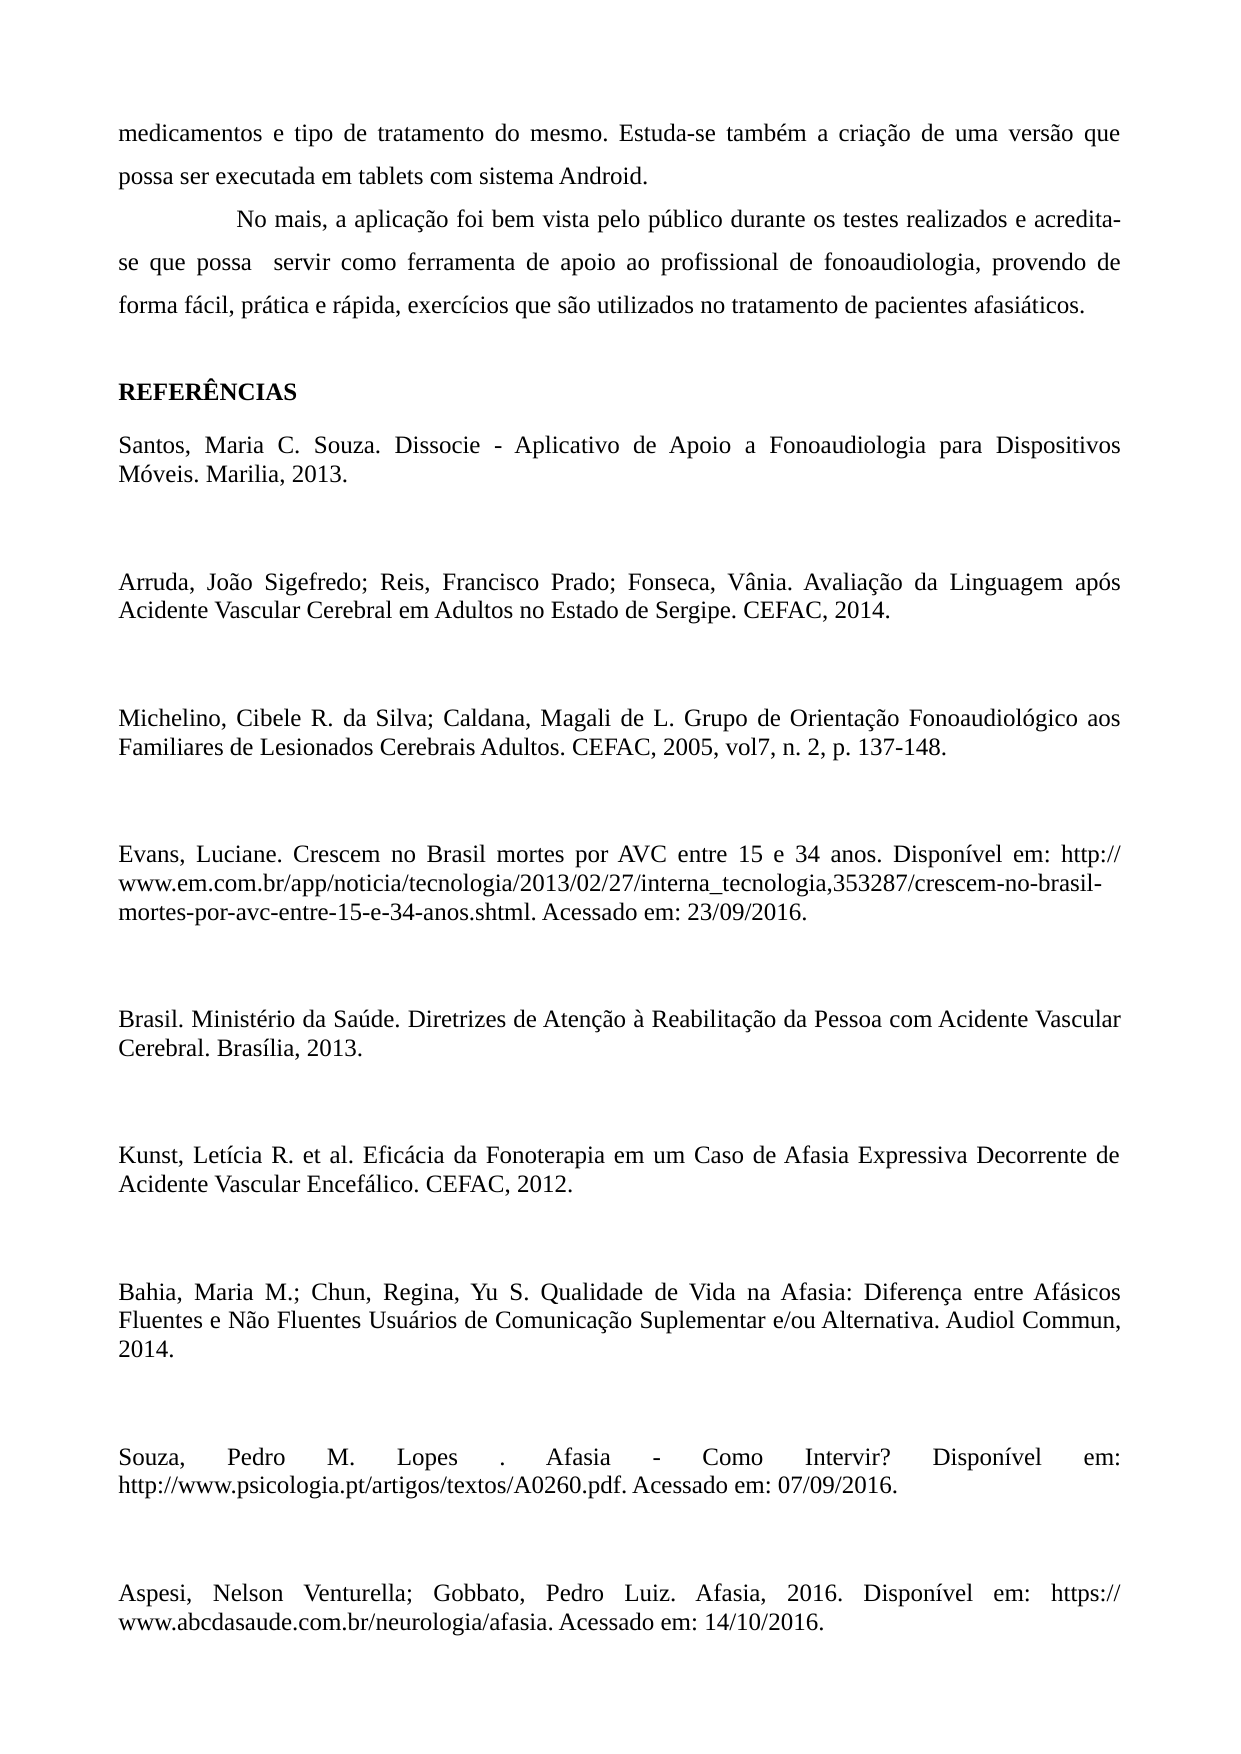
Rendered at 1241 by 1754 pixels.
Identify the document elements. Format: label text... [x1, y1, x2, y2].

text No mais, a aplicação foi bem vista pelo público durante os testes realizados e acredita-se que possa servir como ferramenta de apoio ao profissional de fonoaudiologia, provendo de forma fácil, prática e rápida, exercícios que são utilizados no tratamento de pacientes afasiáticos. [118, 204, 1122, 319]
text medicamentos e tipo de tratamento do mesmo. Estuda-se também a criação de uma versão que possa ser executada em tablets com sistema Android. [118, 118, 1122, 190]
text Santos, Maria C. Souza. Dissocie - Aplicativo de Apoio a Fonoaudiologia para Dispositivos Móveis. Marilia, 2013. [118, 431, 1122, 488]
text Evans, Luciane. Crescem no Brasil mortes por AVC entre 15 e 34 anos. Disponível em: http:// www.em.com.br/app/noticia/tecnologia/2013/02/27/interna_tecnologia,353287/crescem-no-brasil- mortes-por-avc-entre-15-e-34-anos.shtml. Acessado em: 23/09/2016. [118, 839, 1122, 926]
text Brasil. Ministério da Saúde. Diretrizes de Atenção à Reabilitação da Pessoa com Acidente Vascular Cerebral. Brasília, 2013. [118, 1004, 1122, 1062]
text Bahia, Maria M.; Chun, Regina, Yu S. Qualidade de Vida na Afasia: Diferença entre Afásicos Fluentes e Não Fluentes Usuários de Comunicação Suplementar e/ou Alternativa. Audiol Commun, 2014. [118, 1277, 1122, 1363]
text Michelino, Cibele R. da Silva; Caldana, Magali de L. Grupo de Orientação Fonoaudiológico aos Familiares de Lesionados Cerebrais Adultos. CEFAC, 2005, vol7, n. 2, p. 137-148. [118, 703, 1122, 761]
text Kunst, Letícia R. et al. Eficácia da Fonoterapia em um Caso de Afasia Expressiva Decorrente de Acidente Vascular Encefálico. CEFAC, 2012. [118, 1141, 1122, 1198]
text REFERÊNCIAS [118, 377, 1122, 406]
text Souza, Pedro M. Lopes . Afasia - Como Intervir? Disponível em: http://www.psicologia.pt/artigos/textos/A0260.pdf. Acessado em: 07/09/2016. [118, 1442, 1122, 1499]
text Aspesi, Nelson Venturella; Gobbato, Pedro Luiz. Afasia, 2016. Disponível em: https:// www.abcdasaude.com.br/neurologia/afasia. Acessado em: 14/10/2016. [118, 1578, 1122, 1636]
text Arruda, João Sigefredo; Reis, Francisco Prado; Fonseca, Vânia. Avaliação da Linguagem após Acidente Vascular Cerebral em Adultos no Estado de Sergipe. CEFAC, 2014. [118, 567, 1122, 624]
